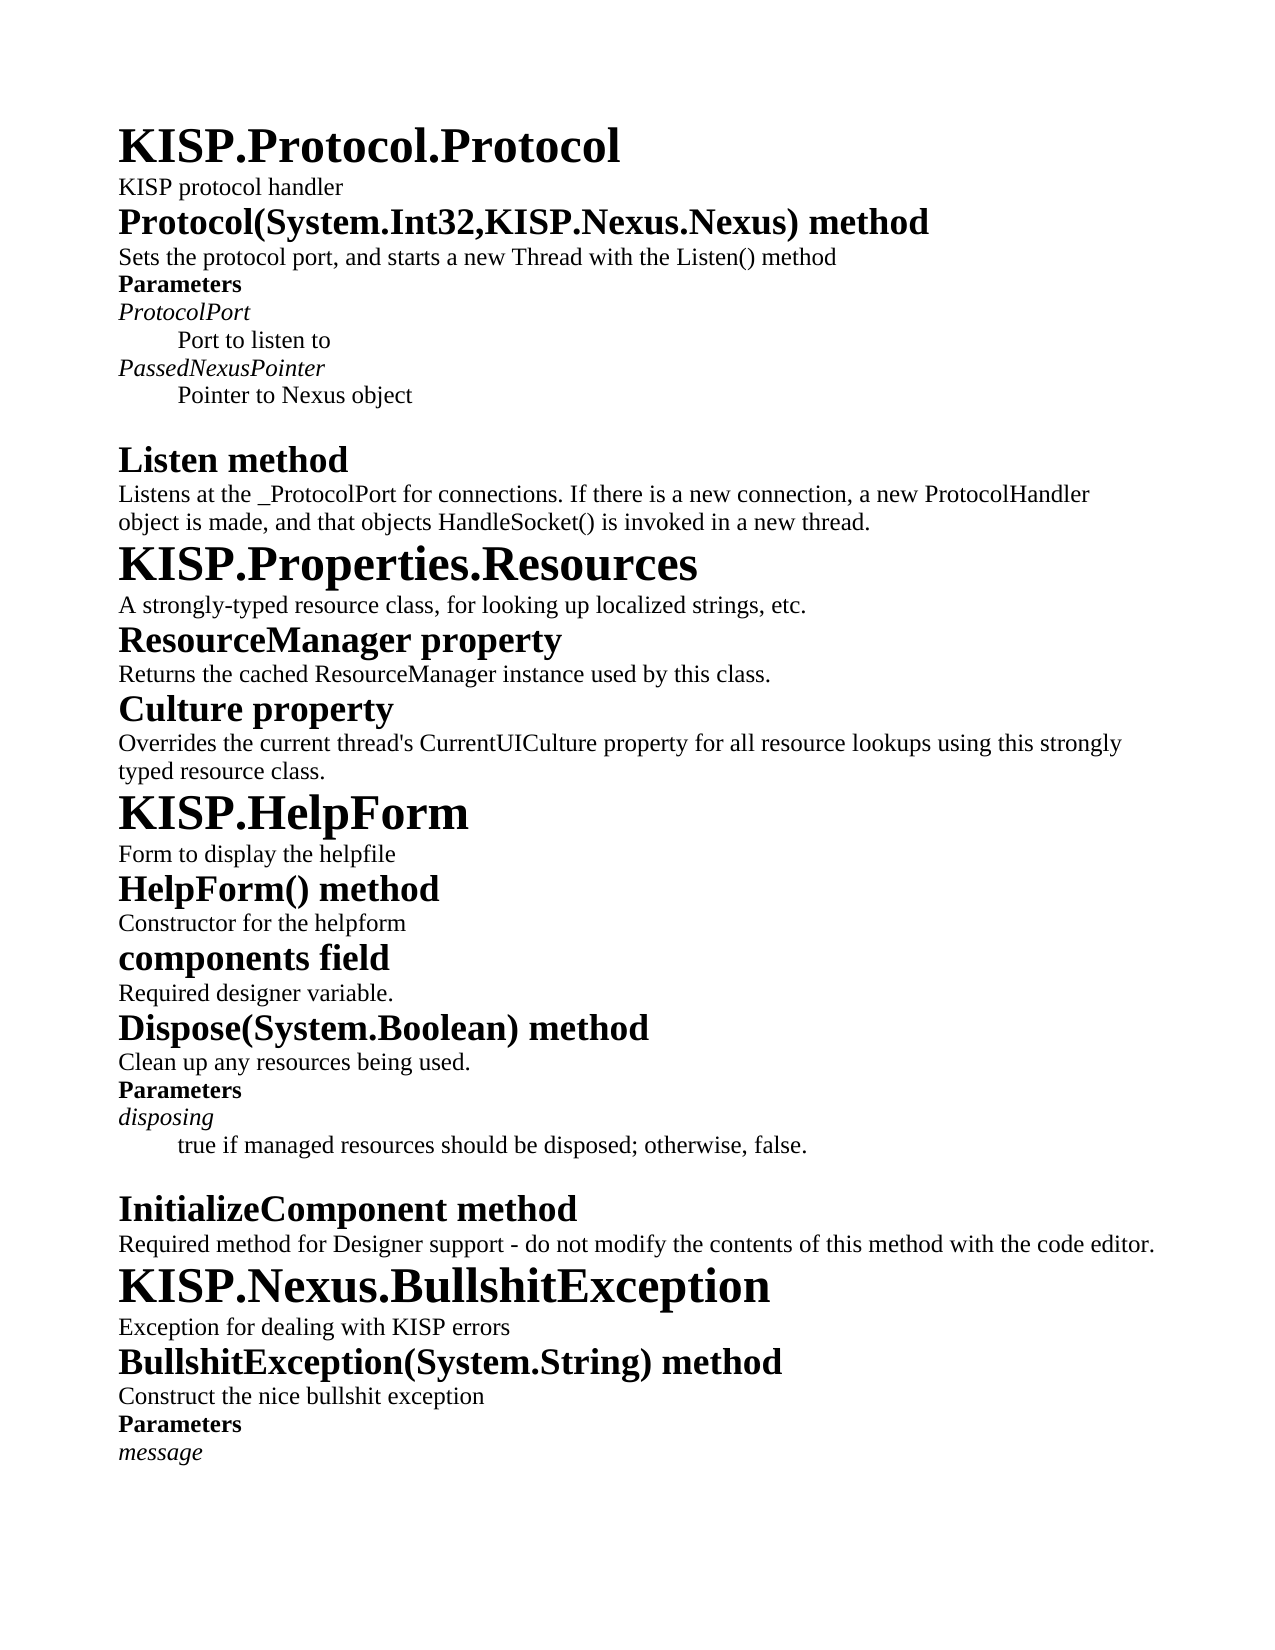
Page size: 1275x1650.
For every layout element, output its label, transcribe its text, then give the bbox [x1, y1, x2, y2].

subtitle components field [118, 937, 1157, 979]
subtitle Dispose(System.Boolean) method [118, 1007, 1157, 1048]
subtitle BullshitException(System.String) method [118, 1341, 1157, 1382]
subtitle KISP.Nexus.BullshitException [118, 1258, 1157, 1313]
subtitle ProtocolPort [118, 298, 1157, 326]
list Port to listen to [177, 326, 1157, 354]
subtitle message [118, 1438, 1157, 1466]
subtitle KISP.Properties.Resources [118, 536, 1157, 591]
subtitle Parameters [118, 1410, 1157, 1438]
text Constructor for the helpform [118, 909, 1157, 937]
text Required designer variable. [118, 979, 1157, 1007]
text Sets the protocol port, and starts a new Thread with the Listen() method [118, 243, 1157, 271]
text Overrides the current thread's CurrentUICulture property for all resource lookups using this strongly typed resource class. [118, 729, 1157, 785]
subtitle KISP.Protocol.Protocol [118, 118, 1157, 173]
subtitle Culture property [118, 688, 1157, 729]
subtitle KISP.HelpForm [118, 785, 1157, 840]
subtitle PassedNexusPointer [118, 354, 1157, 381]
text Construct the nice bullshit exception [118, 1382, 1157, 1410]
text Clean up any resources being used. [118, 1048, 1157, 1076]
text Returns the cached ResourceManager instance used by this class. [118, 660, 1157, 688]
list Pointer to Nexus object [177, 381, 1157, 409]
subtitle Parameters [118, 1076, 1157, 1103]
text KISP protocol handler [118, 173, 1157, 201]
subtitle Protocol(System.Int32,KISP.Nexus.Nexus) method [118, 201, 1157, 243]
subtitle Listen method [118, 438, 1157, 480]
subtitle ResourceManager property [118, 619, 1157, 660]
text Exception for dealing with KISP errors [118, 1313, 1157, 1341]
subtitle HelpForm() method [118, 868, 1157, 909]
subtitle Parameters [118, 271, 1157, 298]
text Form to display the helpfile [118, 840, 1157, 868]
text Required method for Designer support - do not modify the contents of this method with the code editor. [118, 1230, 1157, 1258]
text A strongly-typed resource class, for looking up localized strings, etc. [118, 591, 1157, 619]
subtitle disposing [118, 1103, 1157, 1131]
list true if managed resources should be disposed; otherwise, false. [177, 1131, 1157, 1159]
subtitle InitializeComponent method [118, 1188, 1157, 1230]
text Listens at the _ProtocolPort for connections. If there is a new connection, a new ProtocolHandler object is made, and that objects HandleSocket() is invoked in a new thread. [118, 480, 1157, 536]
